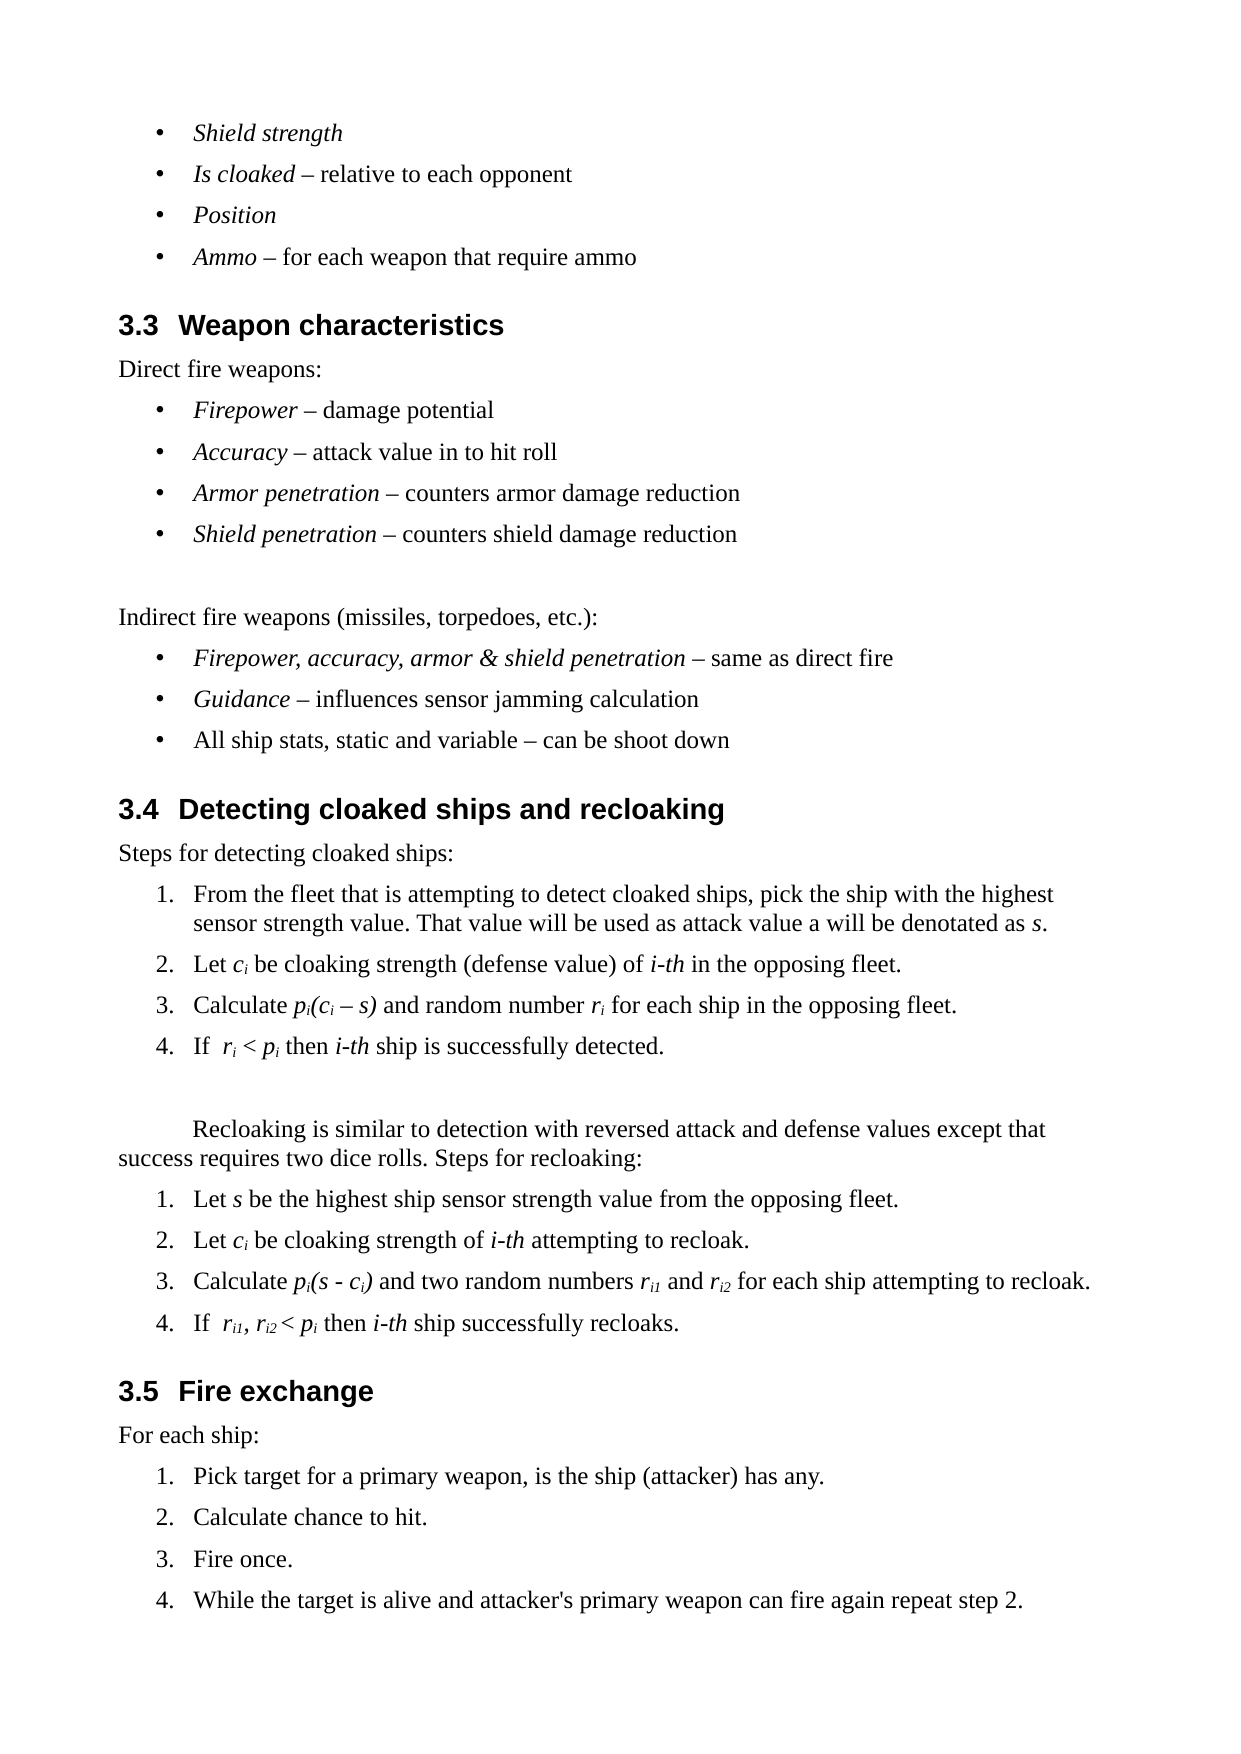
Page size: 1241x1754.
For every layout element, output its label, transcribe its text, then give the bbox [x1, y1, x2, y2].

list Armor penetration – counters armor damage reduction [156, 478, 1122, 507]
list Fire once. [156, 1544, 1122, 1572]
list Let s be the highest ship sensor strength value from the opposing fleet. [156, 1184, 1122, 1213]
list While the target is alive and attacker's primary weapon can fire again repeat step 2. [156, 1585, 1122, 1614]
list Accuracy – attack value in to hit roll [156, 437, 1122, 465]
list Pick target for a primary weapon, is the ship (attacker) has any. [156, 1461, 1122, 1490]
text Indirect fire weapons (missiles, torpedoes, etc.): [118, 602, 1122, 630]
list Shield strength [156, 118, 1122, 147]
list If ri1, ri2 < pi then i-th ship successfully recloaks. [156, 1308, 1122, 1336]
list Let ci be cloaking strength (defense value) of i-th in the opposing fleet. [156, 949, 1122, 978]
list From the fleet that is attempting to detect cloaked ships, pick the ship with the highest sensor strength value. That value will be used as attack value a will be denotated as s. [156, 879, 1122, 936]
text Recloaking is similar to detection with reversed attack and defense values except that success requires two dice rolls. Steps for recloaking: [118, 1114, 1122, 1171]
list Let ci be cloaking strength of i-th attempting to recloak. [156, 1225, 1122, 1254]
text Direct fire weapons: [118, 354, 1122, 383]
list Calculate pi(ci – s) and random number ri for each ship in the opposing fleet. [156, 990, 1122, 1019]
list Calculate chance to hit. [156, 1502, 1122, 1531]
list Ammo – for each weapon that require ammo [156, 242, 1122, 271]
text Steps for detecting cloaked ships: [118, 838, 1122, 866]
list Is cloaked – relative to each opponent [156, 159, 1122, 188]
list Firepower, accuracy, armor & shield penetration – same as direct fire [156, 643, 1122, 672]
subtitle Detecting cloaked ships and recloaking [118, 792, 1122, 825]
subtitle Weapon characteristics [118, 308, 1122, 342]
list Firepower – damage potential [156, 395, 1122, 424]
list Position [156, 201, 1122, 229]
text For each ship: [118, 1420, 1122, 1449]
subtitle Fire exchange [118, 1374, 1122, 1407]
list Calculate pi(s - ci) and two random numbers ri1 and ri2 for each ship attempting to recloak. [156, 1266, 1122, 1295]
list All ship stats, static and variable – can be shoot down [156, 725, 1122, 754]
list If ri < pi then i-th ship is successfully detected. [156, 1031, 1122, 1060]
list Shield penetration – counters shield damage reduction [156, 519, 1122, 548]
list Guidance – influences sensor jamming calculation [156, 684, 1122, 713]
